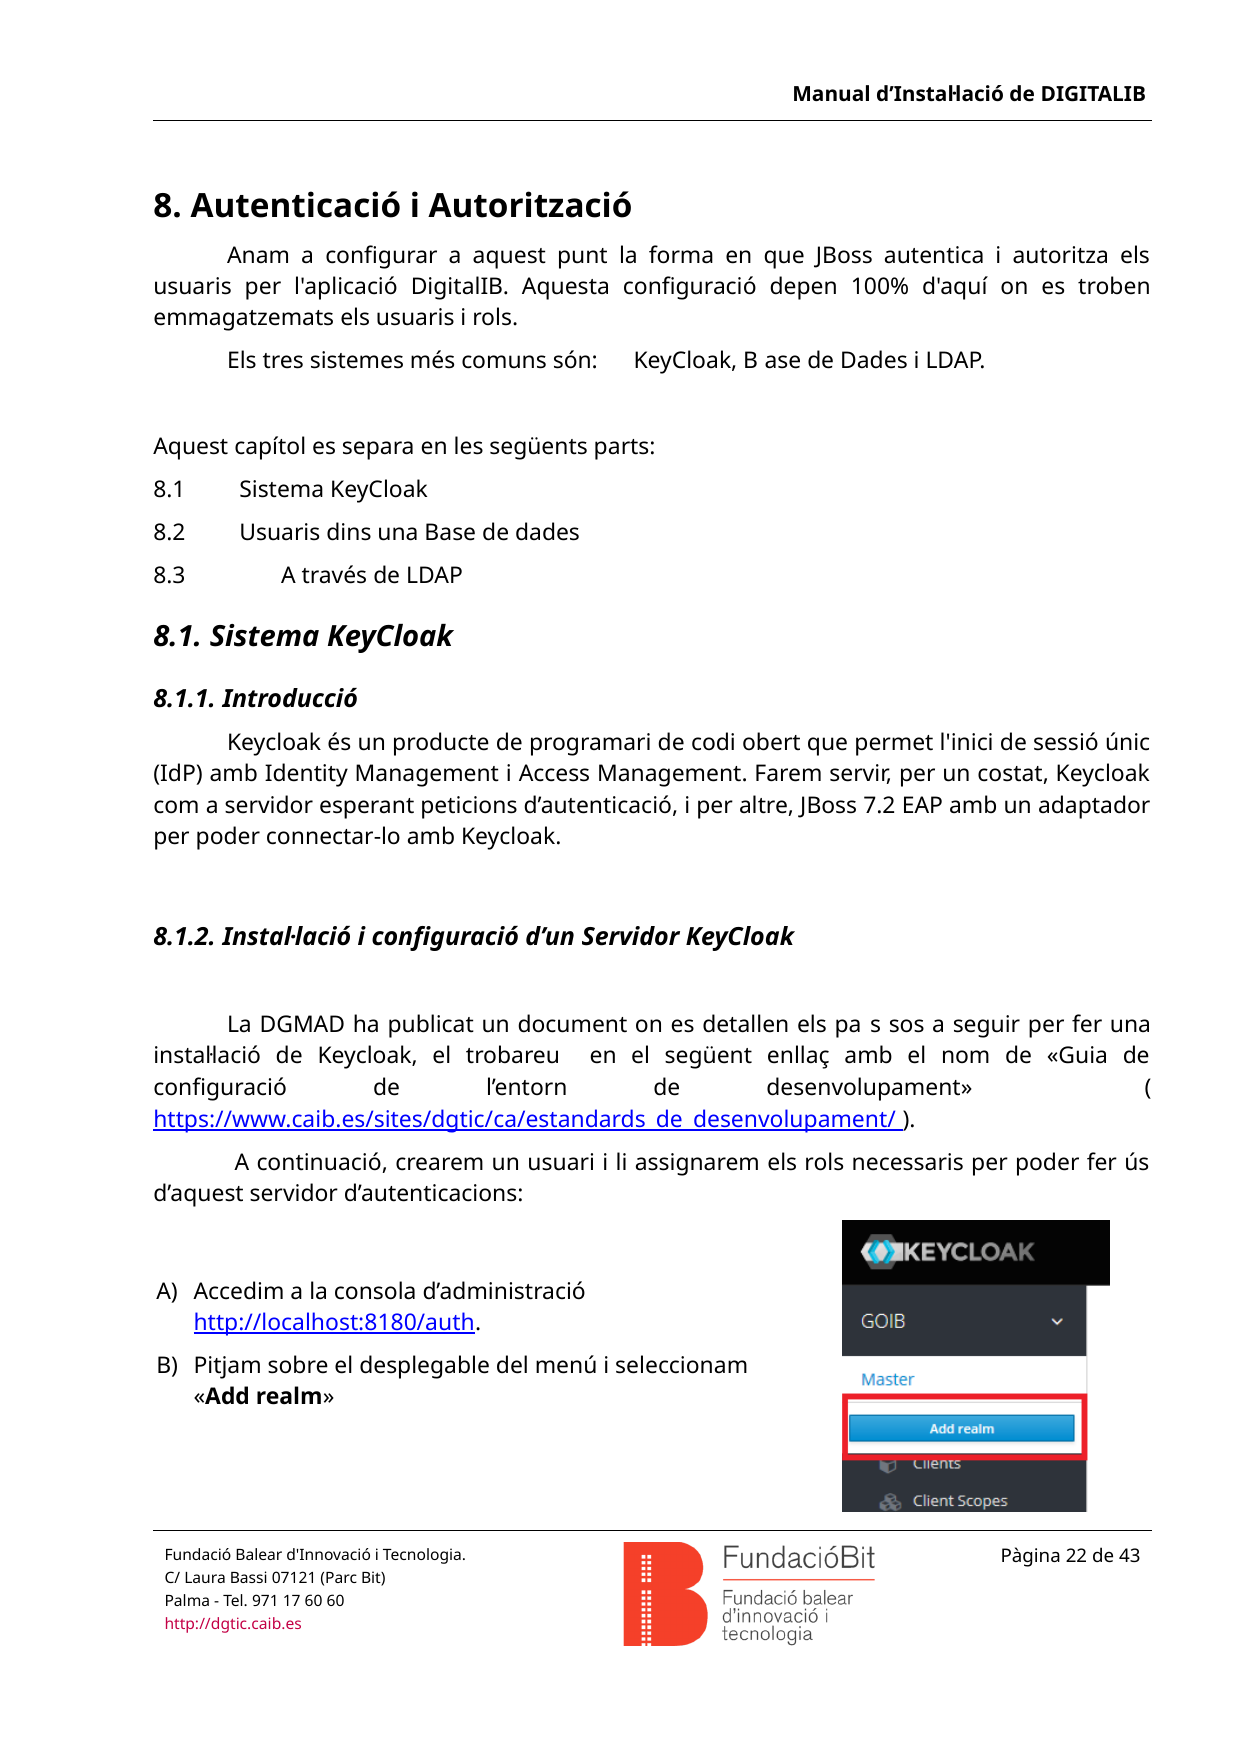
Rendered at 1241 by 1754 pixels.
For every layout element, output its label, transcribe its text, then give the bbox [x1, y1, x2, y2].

table_header [766, 1220, 1152, 1523]
text 8.3 A través de LDAP [153, 559, 1152, 591]
picture [623, 1542, 875, 1646]
text Anam a configurar a aquest punt la forma en que JBoss autentica i autoritza els usuaris per l'aplicació DigitalIB. Aquesta configuració depen 100% d'aquí on es troben emmagatzemats els usuaris i rols. [153, 239, 1152, 332]
subtitle Autenticació i Autorització [153, 181, 1152, 227]
text Els tres sistemes més comuns són: KeyCloak, B ase de Dades i LDAP. [153, 344, 1152, 375]
text Keycloak és un producte de programari de codi obert que permet l'inici de sessió únic (IdP) amb Identity Management i Access Management. Farem servir, per un costat, Keycloak com a servidor esperant peticions d’autenticació, i per altre, JBoss 7.2 EAP amb un adaptador per poder connectar-lo amb Keycloak. [153, 726, 1152, 851]
text La DGMAD ha publicat un document on es detallen els pa s sos a seguir per fer una instal·lació de Keycloak, el trobareu en el següent enllaç amb el nom de «Guia de configuració de l’entorn de desenvolupament» ( https://www.caib.es/sites/dgtic/ca/estandards_de_desenvolupament/ ). [153, 1008, 1152, 1134]
text A continuació, crearem un usuari i li assignarem els rols necessaris per poder fer ús d’aquest servidor d’autenticacions: [153, 1146, 1152, 1208]
subtitle Sistema KeyCloak [153, 616, 1152, 655]
subtitle Instal·lació i configuració d’un Servidor KeyCloak [153, 919, 1152, 953]
table_header Accedim a la consola d’administració http://localhost:8180/auth. Pitjam sobre el desplegable del menú i seleccionam «Add realm» [153, 1220, 766, 1523]
text 8.2 Usuaris dins una Base de dades [153, 516, 1152, 547]
subtitle Introducció [153, 680, 1152, 714]
text Aquest capítol es separa en les següents parts: [153, 430, 1152, 461]
picture [842, 1220, 1110, 1512]
text 8.1 Sistema KeyCloak [153, 473, 1152, 504]
